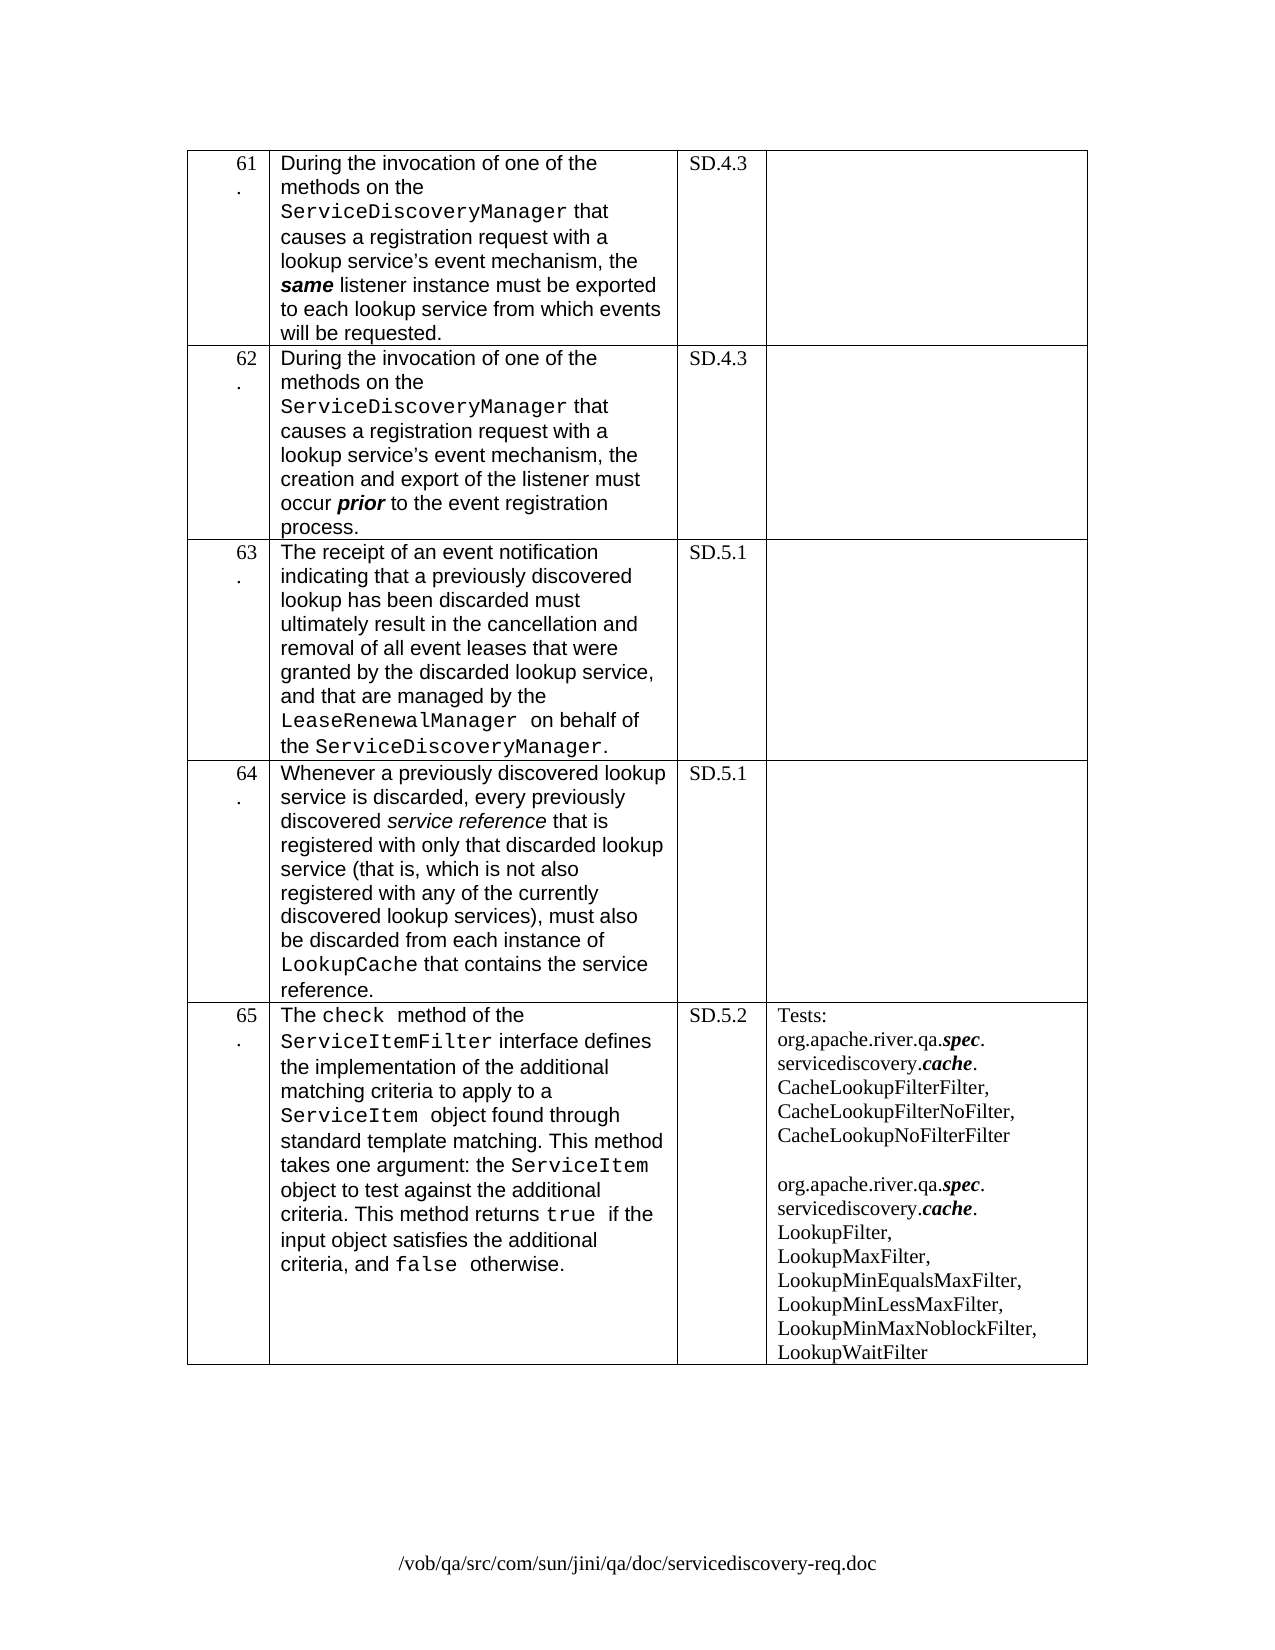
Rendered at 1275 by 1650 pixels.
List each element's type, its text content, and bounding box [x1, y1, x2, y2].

table_cell SD.5.2 [678, 1003, 766, 1364]
table_cell The check method of the ServiceItemFilter interface defines the implementation of the additional matching criteria to apply to a ServiceItem object found through standard template matching. This method takes one argument: the ServiceItem object to test against the additional criteria. This method returns true if the input object satisfies the additional criteria, and false otherwise. [270, 1003, 677, 1364]
table_cell [767, 346, 1087, 539]
table_cell [188, 540, 269, 759]
table_cell SD.5.1 [678, 761, 766, 1002]
table_cell The receipt of an event notification indicating that a previously discovered lookup has been discarded must ultimately result in the cancellation and removal of all event leases that were granted by the discarded lookup service, and that are managed by the LeaseRenewalManager on behalf of the ServiceDiscoveryManager. [270, 540, 677, 759]
table_cell [188, 346, 269, 539]
table_cell During the invocation of one of the methods on the ServiceDiscoveryManager that causes a registration request with a lookup service’s event mechanism, the creation and export of the listener must occur prior to the event registration process. [270, 346, 677, 539]
table_cell Whenever a previously discovered lookup service is discarded, every previously discovered service reference that is registered with only that discarded lookup service (that is, which is not also registered with any of the currently discovered lookup services), must also be discarded from each instance of LookupCache that contains the service reference. [270, 761, 677, 1002]
table_cell SD.4.3 [678, 151, 766, 344]
table_cell [188, 761, 269, 1002]
table_cell During the invocation of one of the methods on the ServiceDiscoveryManager that causes a registration request with a lookup service’s event mechanism, the same listener instance must be exported to each lookup service from which events will be requested. [270, 151, 677, 344]
table_cell [188, 151, 269, 344]
table_cell SD.4.3 [678, 346, 766, 539]
table_cell Tests: org.apache.river.qa.spec. servicediscovery.cache. CacheLookupFilterFilter, CacheLookupFilterNoFilter, CacheLookupNoFilterFilter org.apache.river.qa.spec. servicediscovery.cache. LookupFilter, LookupMaxFilter, LookupMinEqualsMaxFilter, LookupMinLessMaxFilter, LookupMinMaxNoblockFilter, LookupWaitFilter [767, 1003, 1087, 1364]
table_cell [767, 540, 1087, 759]
table_cell SD.5.1 [678, 540, 766, 759]
table_cell [767, 151, 1087, 344]
table_cell [767, 761, 1087, 1002]
table_cell [188, 1003, 269, 1364]
